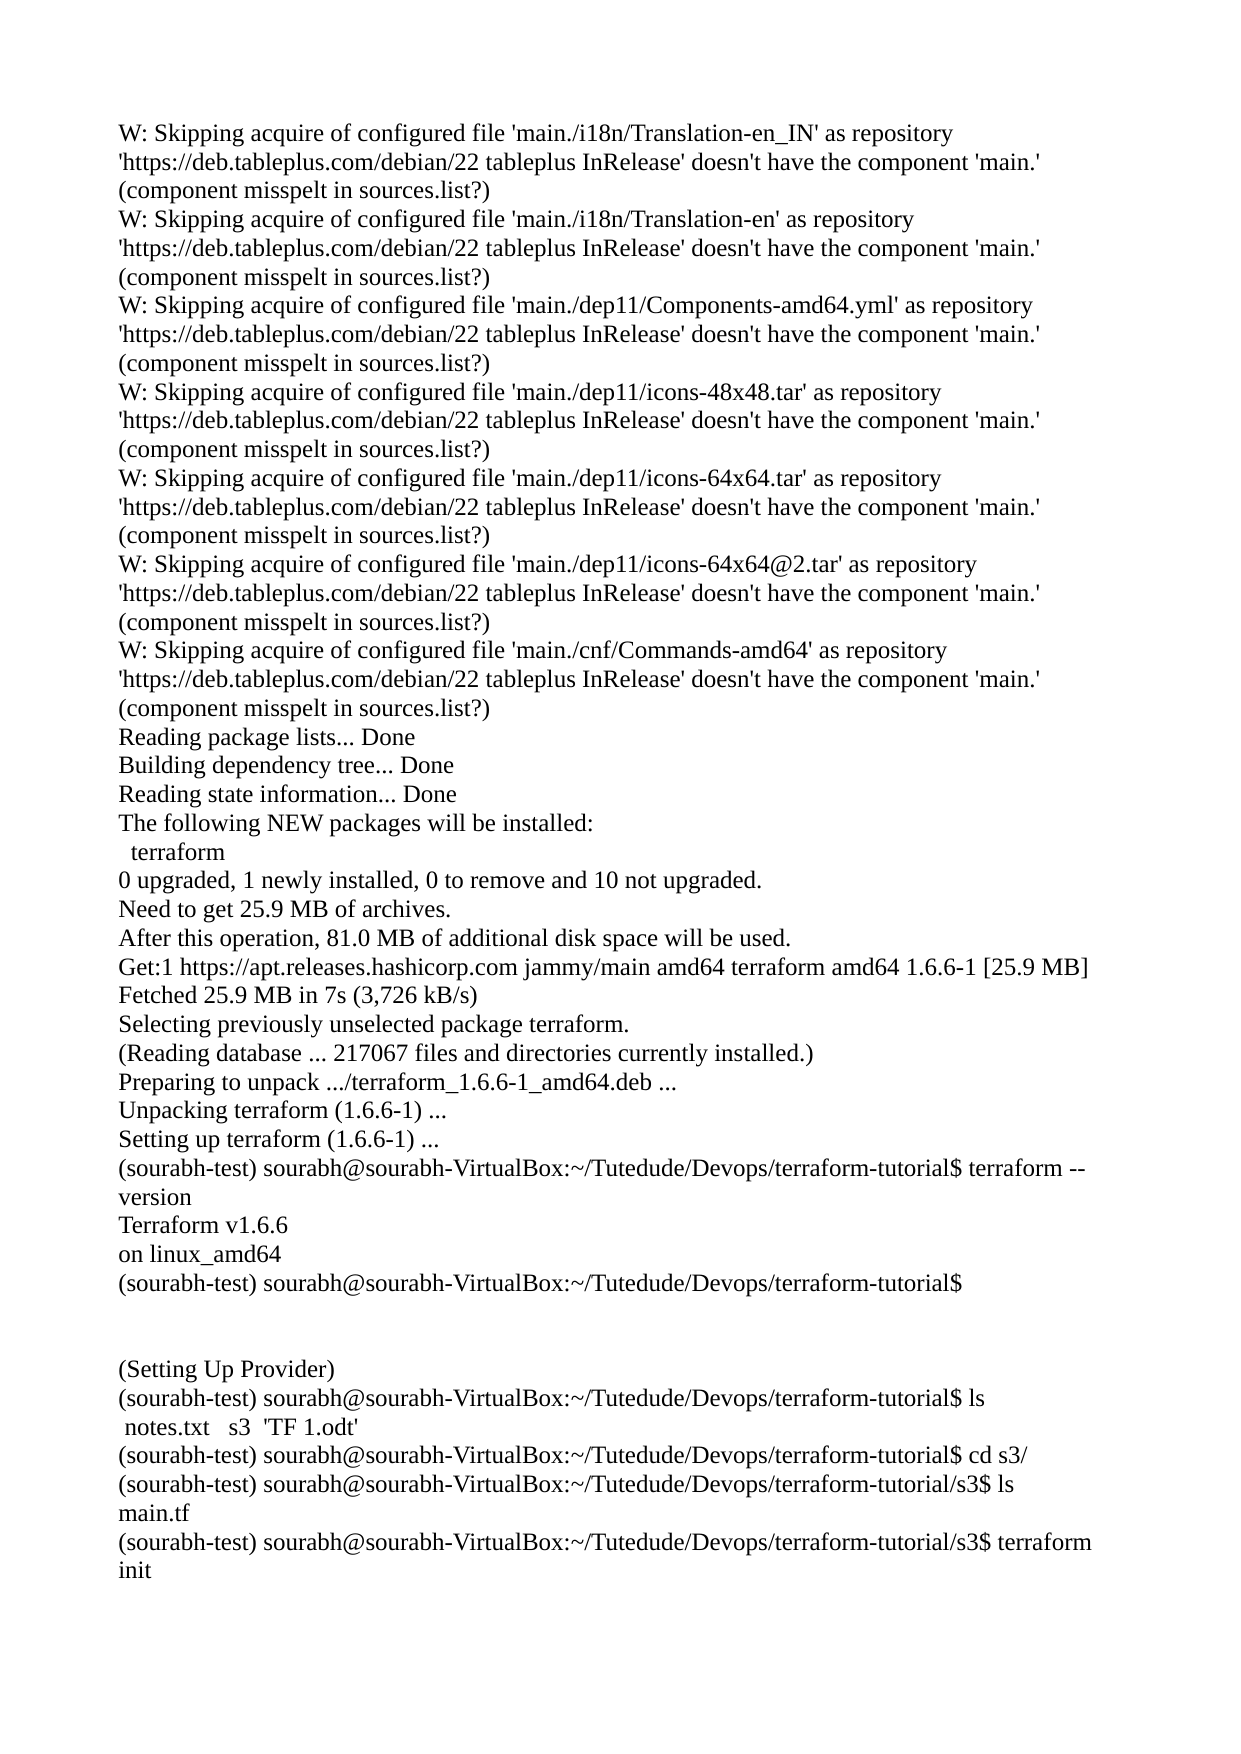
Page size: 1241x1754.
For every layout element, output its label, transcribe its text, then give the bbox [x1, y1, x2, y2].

text Selecting previously unselected package terraform. [118, 1009, 1122, 1038]
text Setting up terraform (1.6.6-1) ... [118, 1124, 1122, 1153]
text (sourabh-test) sourabh@sourabh-VirtualBox:~/Tutedude/Devops/terraform-tutorial/s3$ terraform init [118, 1527, 1122, 1584]
text Need to get 25.9 MB of archives. [118, 894, 1122, 923]
text W: Skipping acquire of configured file 'main./dep11/icons-48x48.tar' as repository 'https://deb.tableplus.com/debian/22 tableplus InRelease' doesn't have the component 'main.' (component misspelt in sources.list?) [118, 377, 1122, 463]
text W: Skipping acquire of configured file 'main./i18n/Translation-en' as repository 'https://deb.tableplus.com/debian/22 tableplus InRelease' doesn't have the component 'main.' (component misspelt in sources.list?) [118, 204, 1122, 291]
text (Reading database ... 217067 files and directories currently installed.) [118, 1038, 1122, 1067]
text (sourabh-test) sourabh@sourabh-VirtualBox:~/Tutedude/Devops/terraform-tutorial$ ls [118, 1383, 1122, 1412]
text (sourabh-test) sourabh@sourabh-VirtualBox:~/Tutedude/Devops/terraform-tutorial$ terraform --version [118, 1153, 1122, 1211]
text W: Skipping acquire of configured file 'main./dep11/Components-amd64.yml' as repository 'https://deb.tableplus.com/debian/22 tableplus InRelease' doesn't have the component 'main.' (component misspelt in sources.list?) [118, 291, 1122, 377]
text W: Skipping acquire of configured file 'main./dep11/icons-64x64@2.tar' as repository 'https://deb.tableplus.com/debian/22 tableplus InRelease' doesn't have the component 'main.' (component misspelt in sources.list?) [118, 549, 1122, 636]
text Terraform v1.6.6 [118, 1211, 1122, 1239]
text notes.txt s3 'TF 1.odt' [118, 1412, 1122, 1441]
text 0 upgraded, 1 newly installed, 0 to remove and 10 not upgraded. [118, 866, 1122, 894]
text W: Skipping acquire of configured file 'main./i18n/Translation-en_IN' as repository 'https://deb.tableplus.com/debian/22 tableplus InRelease' doesn't have the component 'main.' (component misspelt in sources.list?) [118, 118, 1122, 204]
text (Setting Up Provider) [118, 1354, 1122, 1383]
text W: Skipping acquire of configured file 'main./cnf/Commands-amd64' as repository 'https://deb.tableplus.com/debian/22 tableplus InRelease' doesn't have the component 'main.' (component misspelt in sources.list?) [118, 636, 1122, 722]
text Reading package lists... Done [118, 722, 1122, 751]
text main.tf [118, 1498, 1122, 1527]
text Reading state information... Done [118, 779, 1122, 808]
text (sourabh-test) sourabh@sourabh-VirtualBox:~/Tutedude/Devops/terraform-tutorial/s3$ ls [118, 1469, 1122, 1498]
text Building dependency tree... Done [118, 751, 1122, 779]
text Preparing to unpack .../terraform_1.6.6-1_amd64.deb ... [118, 1067, 1122, 1096]
text Get:1 https://apt.releases.hashicorp.com jammy/main amd64 terraform amd64 1.6.6-1 [25.9 MB] [118, 952, 1122, 981]
text terraform [118, 837, 1122, 866]
text Unpacking terraform (1.6.6-1) ... [118, 1096, 1122, 1124]
text Fetched 25.9 MB in 7s (3,726 kB/s) [118, 981, 1122, 1009]
text W: Skipping acquire of configured file 'main./dep11/icons-64x64.tar' as repository 'https://deb.tableplus.com/debian/22 tableplus InRelease' doesn't have the component 'main.' (component misspelt in sources.list?) [118, 463, 1122, 549]
text The following NEW packages will be installed: [118, 808, 1122, 837]
text (sourabh-test) sourabh@sourabh-VirtualBox:~/Tutedude/Devops/terraform-tutorial$ cd s3/ [118, 1441, 1122, 1469]
text (sourabh-test) sourabh@sourabh-VirtualBox:~/Tutedude/Devops/terraform-tutorial$ [118, 1268, 1122, 1297]
text on linux_amd64 [118, 1239, 1122, 1268]
text After this operation, 81.0 MB of additional disk space will be used. [118, 923, 1122, 952]
